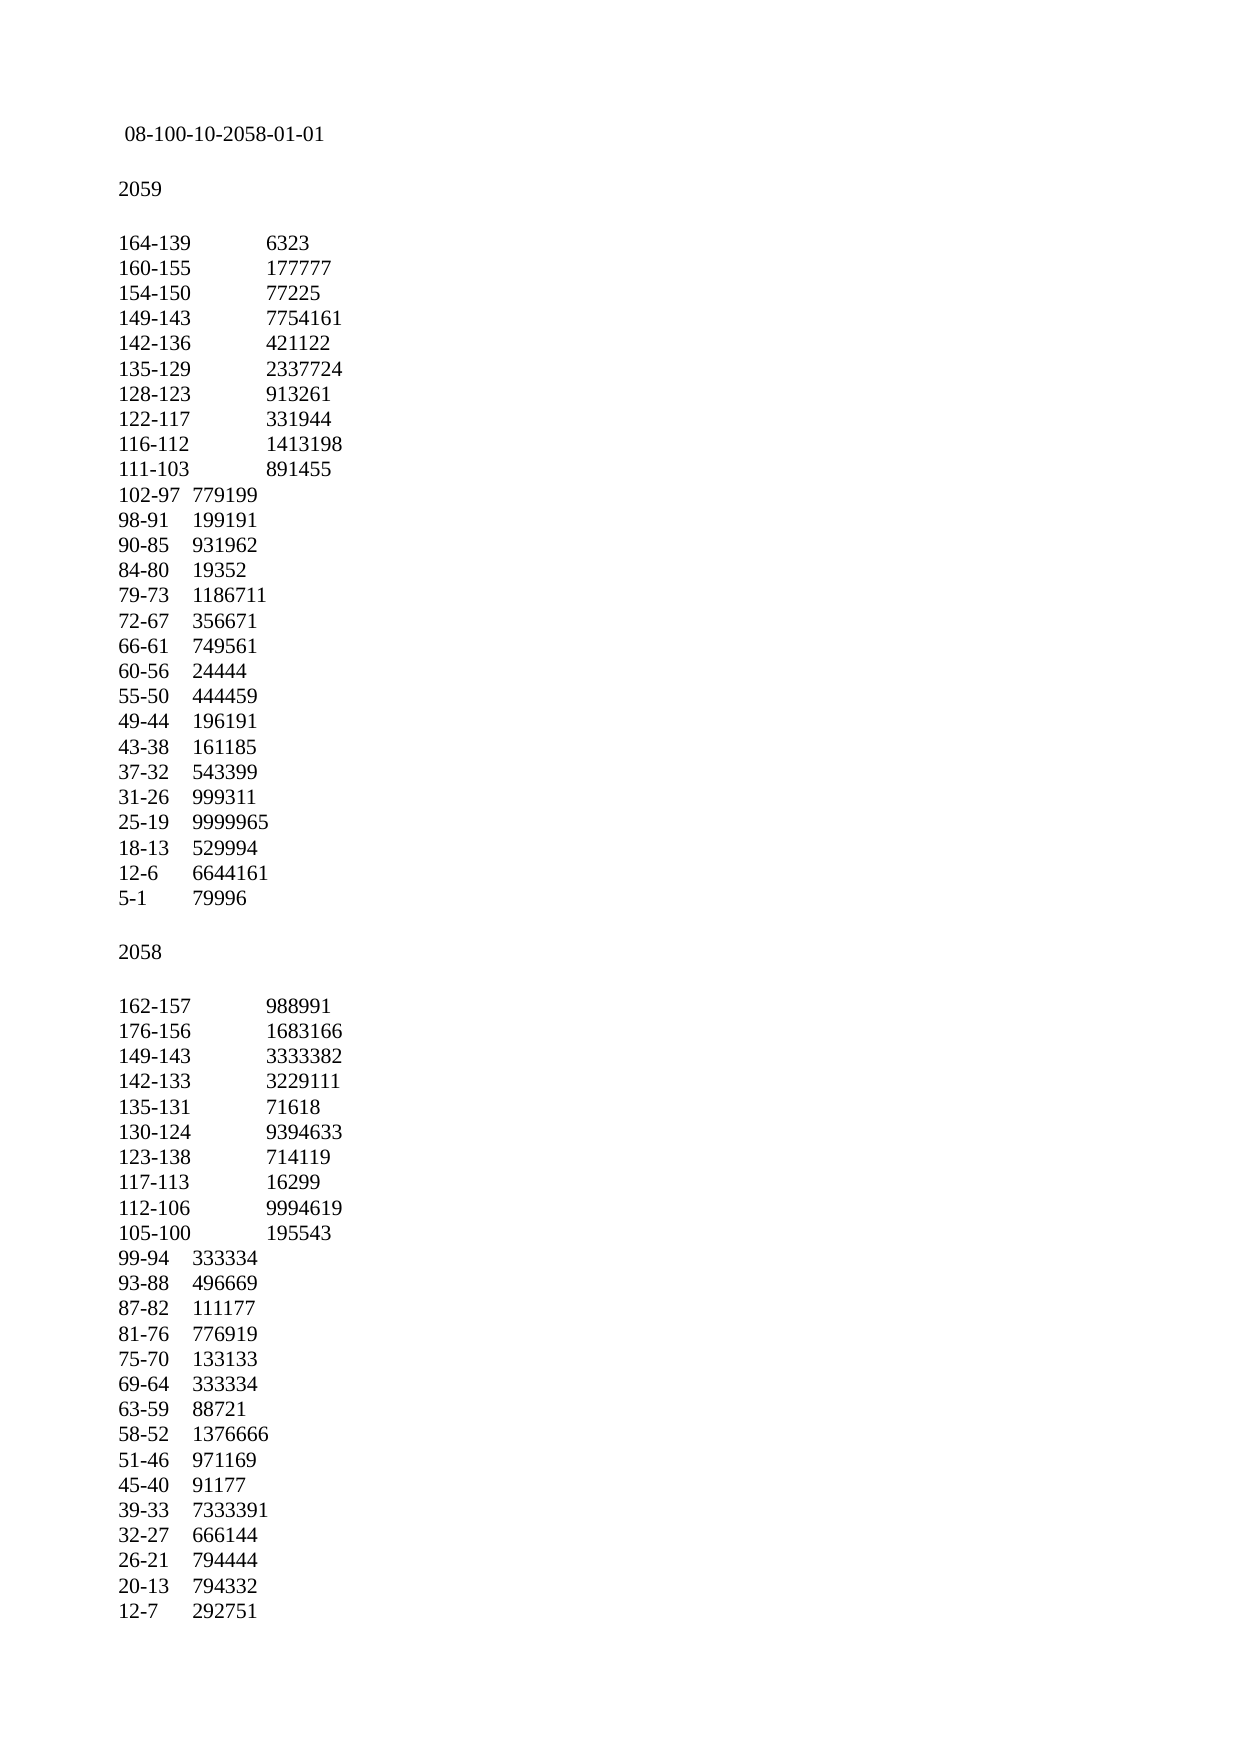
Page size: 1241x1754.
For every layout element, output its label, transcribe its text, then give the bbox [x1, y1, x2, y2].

text 149-143 3333382 [118, 1043, 1122, 1068]
text 128-123 913261 [118, 381, 1122, 406]
text 2059 [118, 176, 1122, 201]
text 117-113 16299 [118, 1169, 1122, 1194]
text 135-131 71618 [118, 1094, 1122, 1119]
text 123-138 714119 [118, 1144, 1122, 1169]
text 135-129 2337724 [118, 356, 1122, 381]
text 112-106 9994619 [118, 1194, 1122, 1220]
text 122-117 331944 [118, 406, 1122, 431]
text 49-44 196191 [118, 708, 1122, 734]
text 66-61 749561 [118, 633, 1122, 658]
text 18-13 529994 [118, 834, 1122, 860]
text 12-6 6644161 [118, 860, 1122, 885]
text 130-124 9394633 [118, 1119, 1122, 1144]
text 2058 [118, 939, 1122, 964]
text 87-82 111177 [118, 1295, 1122, 1321]
text 154-150 77225 [118, 280, 1122, 305]
text 111-103 891455 [118, 456, 1122, 482]
text 58-52 1376666 [118, 1421, 1122, 1447]
text 105-100 195543 [118, 1220, 1122, 1245]
text 25-19 9999965 [118, 809, 1122, 834]
text 79-73 1186711 [118, 582, 1122, 608]
text 164-139 6323 [118, 229, 1122, 255]
text 75-70 133133 [118, 1346, 1122, 1371]
text 08-100-10-2058-01-01 [118, 118, 1122, 147]
text 43-38 161185 [118, 734, 1122, 759]
text 72-67 356671 [118, 608, 1122, 633]
text 93-88 496669 [118, 1270, 1122, 1295]
text 81-76 776919 [118, 1321, 1122, 1346]
text 90-85 931962 [118, 532, 1122, 557]
text 51-46 971169 [118, 1447, 1122, 1472]
text 142-136 421122 [118, 330, 1122, 356]
text 60-56 24444 [118, 658, 1122, 683]
text 39-33 7333391 [118, 1497, 1122, 1522]
text 69-64 333334 [118, 1371, 1122, 1396]
text 37-32 543399 [118, 759, 1122, 784]
text 45-40 91177 [118, 1472, 1122, 1497]
text 12-7 292751 [118, 1598, 1122, 1623]
text 31-26 999311 [118, 784, 1122, 809]
text 116-112 1413198 [118, 431, 1122, 456]
text 176-156 1683166 [118, 1018, 1122, 1043]
text 5-1 79996 [118, 885, 1122, 910]
text 160-155 177777 [118, 255, 1122, 280]
text 142-133 3229111 [118, 1068, 1122, 1094]
text 20-13 794332 [118, 1573, 1122, 1598]
text 98-91 199191 [118, 507, 1122, 532]
text 149-143 7754161 [118, 305, 1122, 330]
text 32-27 666144 [118, 1522, 1122, 1547]
text 84-80 19352 [118, 557, 1122, 582]
text 55-50 444459 [118, 683, 1122, 708]
text 102-97 779199 [118, 482, 1122, 507]
text 162-157 988991 [118, 993, 1122, 1018]
text 99-94 333334 [118, 1245, 1122, 1270]
text 26-21 794444 [118, 1547, 1122, 1573]
text 63-59 88721 [118, 1396, 1122, 1421]
